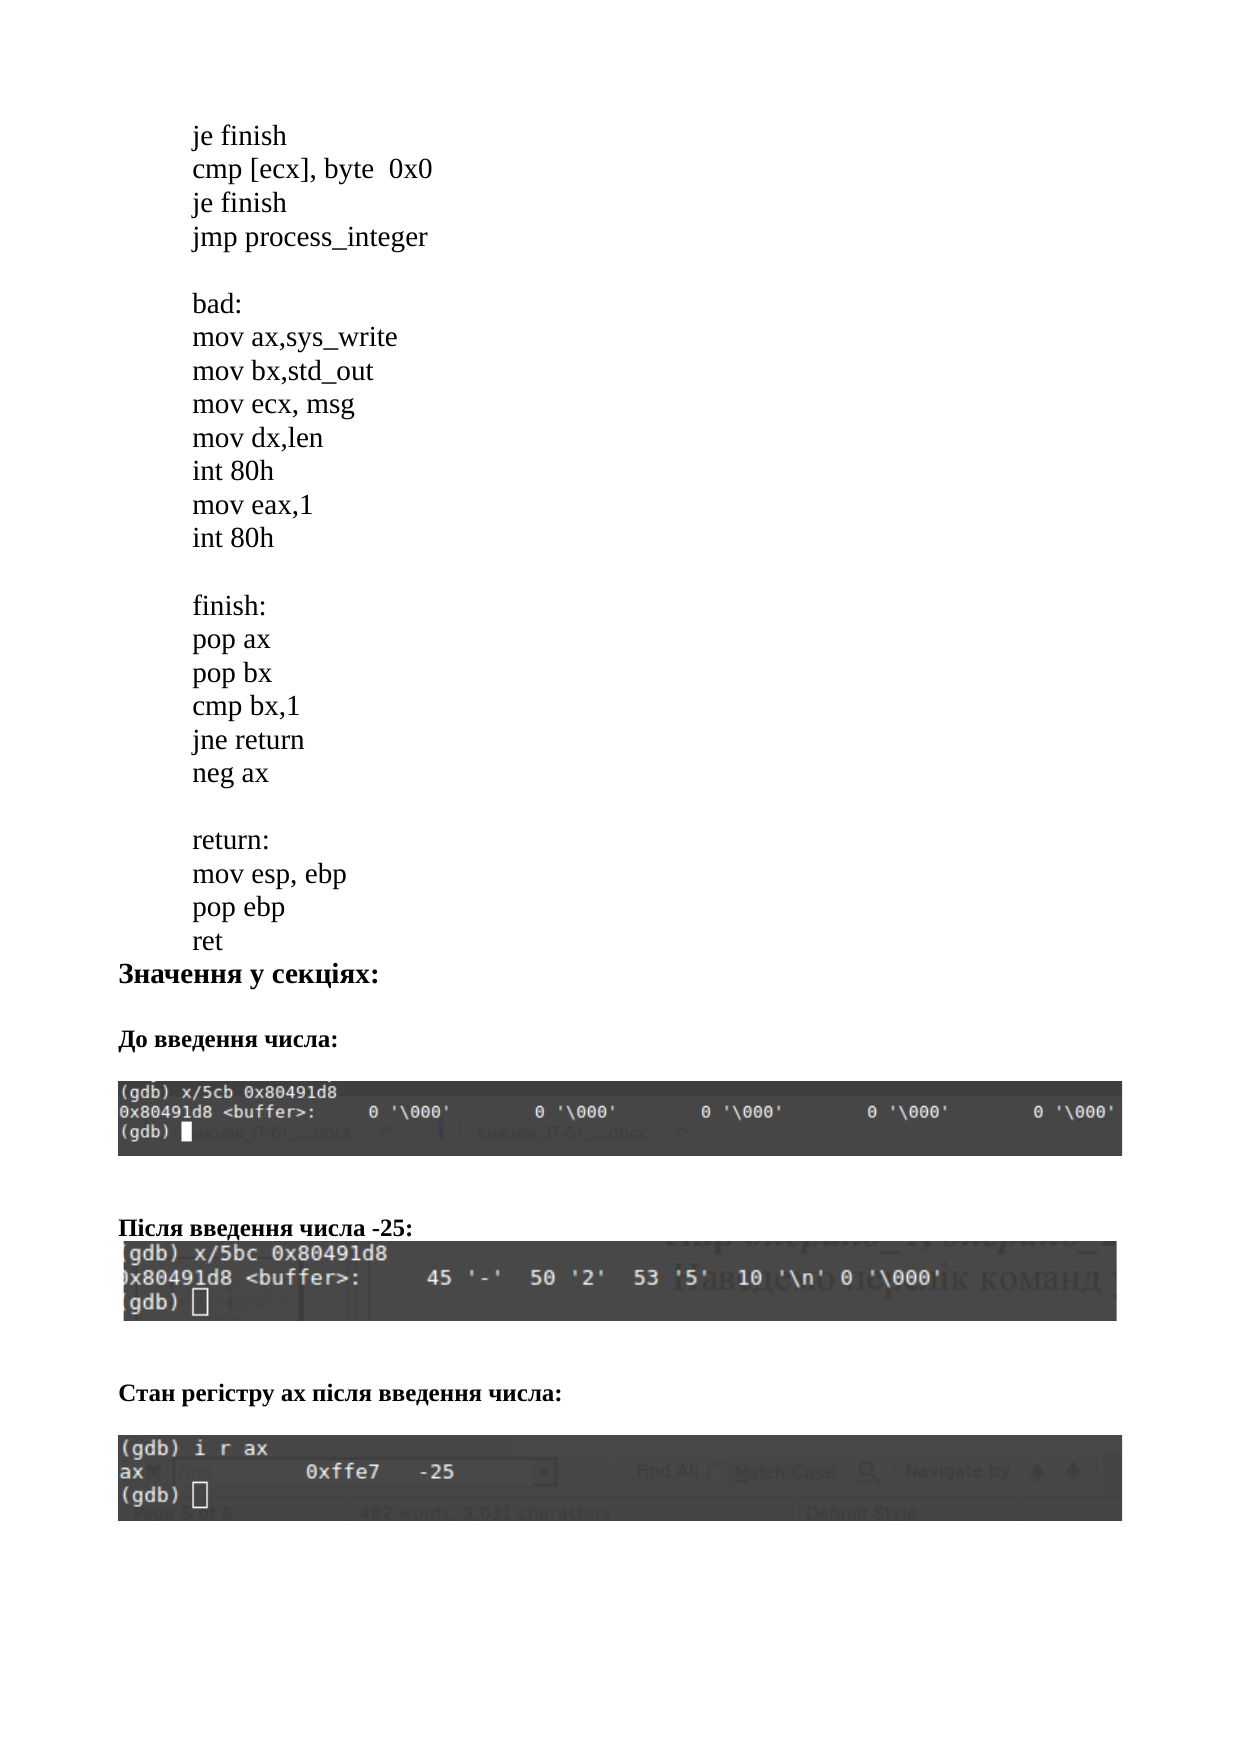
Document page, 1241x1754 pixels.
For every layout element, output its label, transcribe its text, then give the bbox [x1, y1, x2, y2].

text Значення у секціях: [118, 957, 1122, 990]
text return: [118, 822, 1122, 856]
picture [123, 1241, 1117, 1321]
text Стан регістру ax після введення числа: [118, 1378, 1122, 1407]
text jne return [118, 722, 1122, 755]
text je finish [118, 185, 1122, 219]
text ret [118, 923, 1122, 957]
picture [118, 1081, 1123, 1156]
text mov dx,len [118, 420, 1122, 453]
text int 80h [118, 521, 1122, 554]
text cmp [ecx], byte 0x0 [118, 152, 1122, 185]
text pop ebp [118, 889, 1122, 923]
text bad: [118, 286, 1122, 319]
text pop ax [118, 621, 1122, 655]
text je finish [118, 118, 1122, 152]
text pop bx [118, 655, 1122, 688]
text mov ecx, msg [118, 386, 1122, 420]
text Після введення числа -25: [118, 1213, 1122, 1241]
text mov esp, ebp [118, 856, 1122, 889]
text cmp bx,1 [118, 688, 1122, 722]
text mov ax,sys_write [118, 319, 1122, 353]
text finish: [118, 588, 1122, 621]
picture [118, 1435, 1123, 1521]
text mov eax,1 [118, 487, 1122, 521]
text До введення числа: [118, 1024, 1122, 1052]
text int 80h [118, 453, 1122, 487]
text mov bx,std_out [118, 353, 1122, 386]
text jmp process_integer [118, 219, 1122, 252]
text neg ax [118, 755, 1122, 789]
